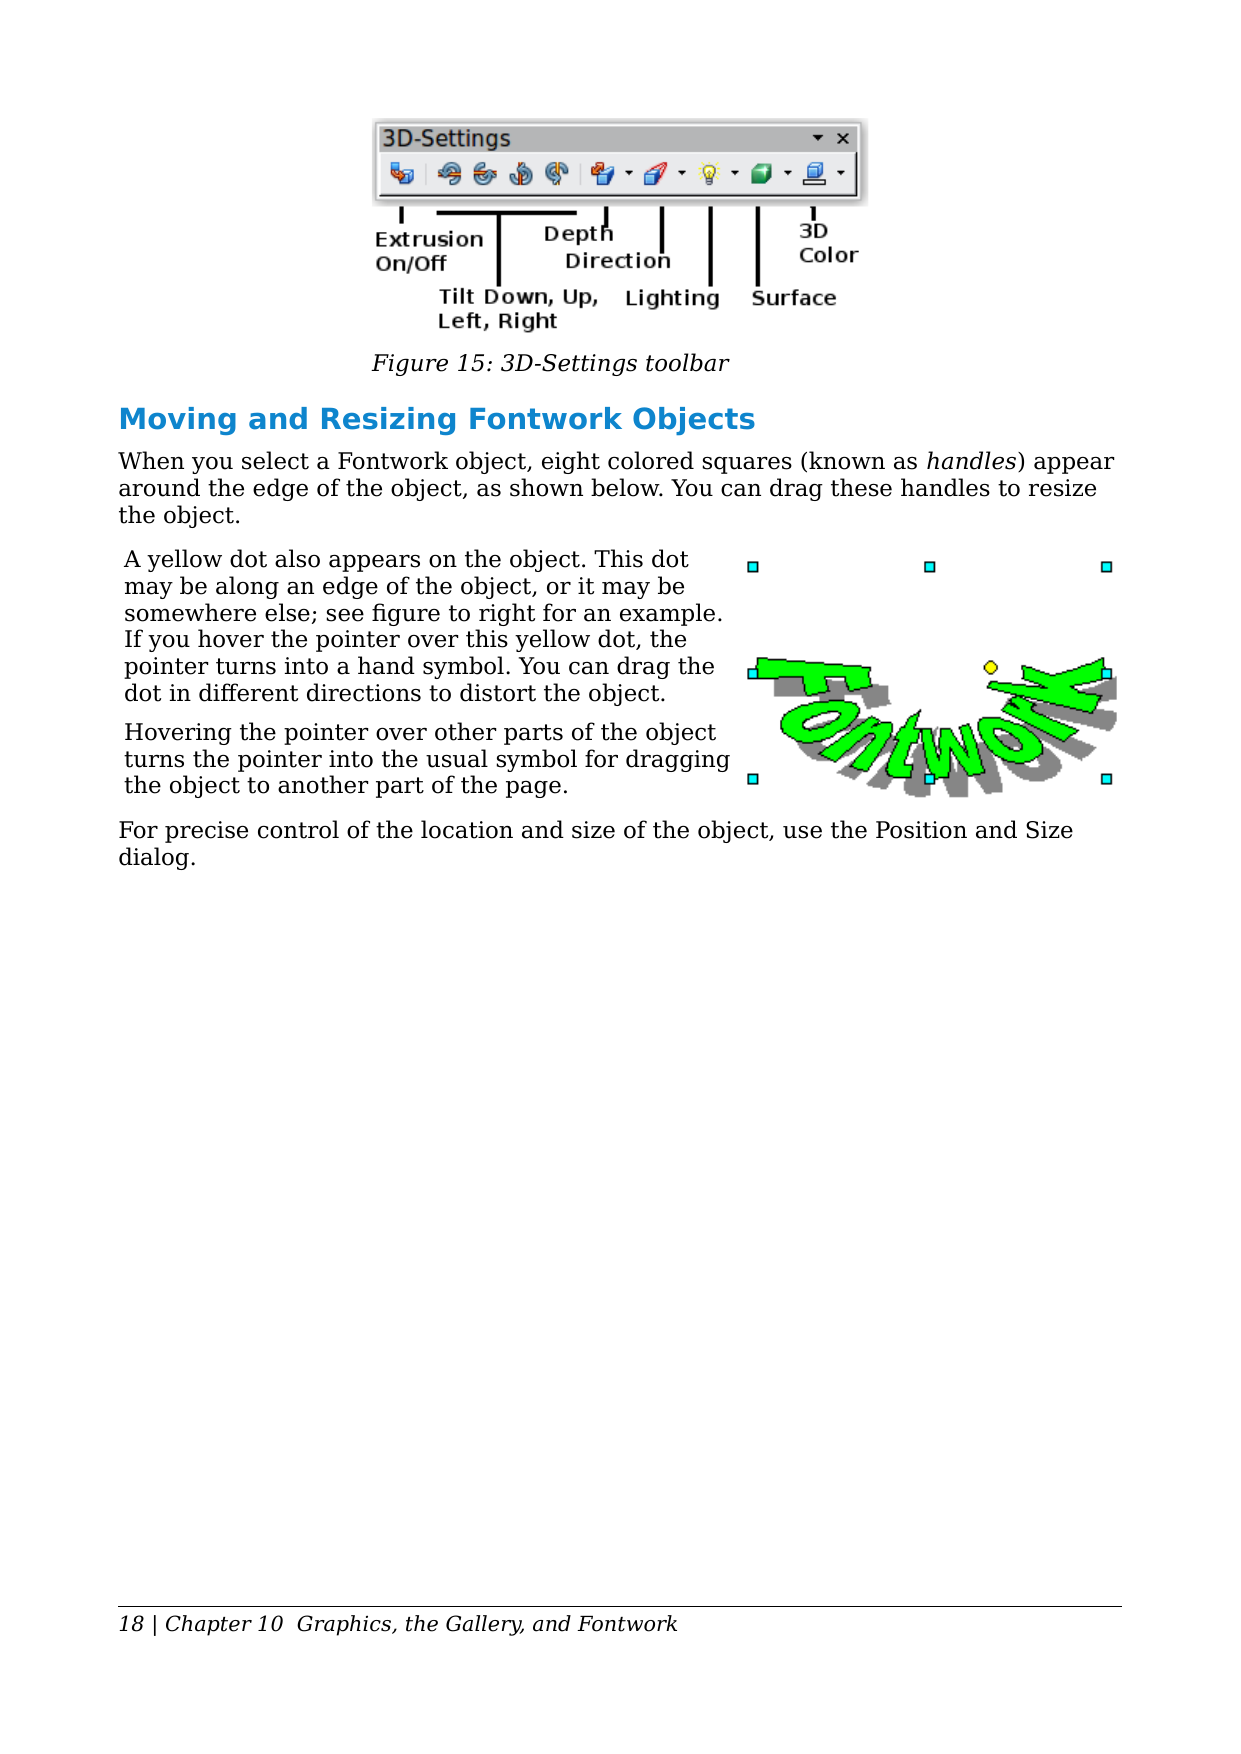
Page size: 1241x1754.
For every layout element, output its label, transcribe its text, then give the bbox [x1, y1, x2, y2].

text For precise control of the location and size of the object, use the Position and Size dialog. [118, 817, 1122, 871]
picture [743, 546, 1117, 799]
text Figure 15: 3D-Settings toolbar [372, 350, 868, 376]
subtitle Moving and Resizing Fontwork Objects [118, 402, 1122, 436]
table_header [738, 541, 1122, 817]
table_header A yellow dot also appears on the object. This dot may be along an edge of the object, or it may be somewhere else; see figure to right for an example. If you hover the pointer over this yellow dot, the pointer turns into a hand symbol. You can drag the dot in different directions to distort the object. Hovering the pointer over other parts of the object turns the pointer into the usual symbol for dragging the object to another part of the page. [118, 541, 738, 817]
picture [371, 118, 869, 344]
text When you select a Fontwork object, eight colored squares (known as handles) appear around the edge of the object, as shown below. You can drag these handles to resize the object. [118, 448, 1122, 528]
